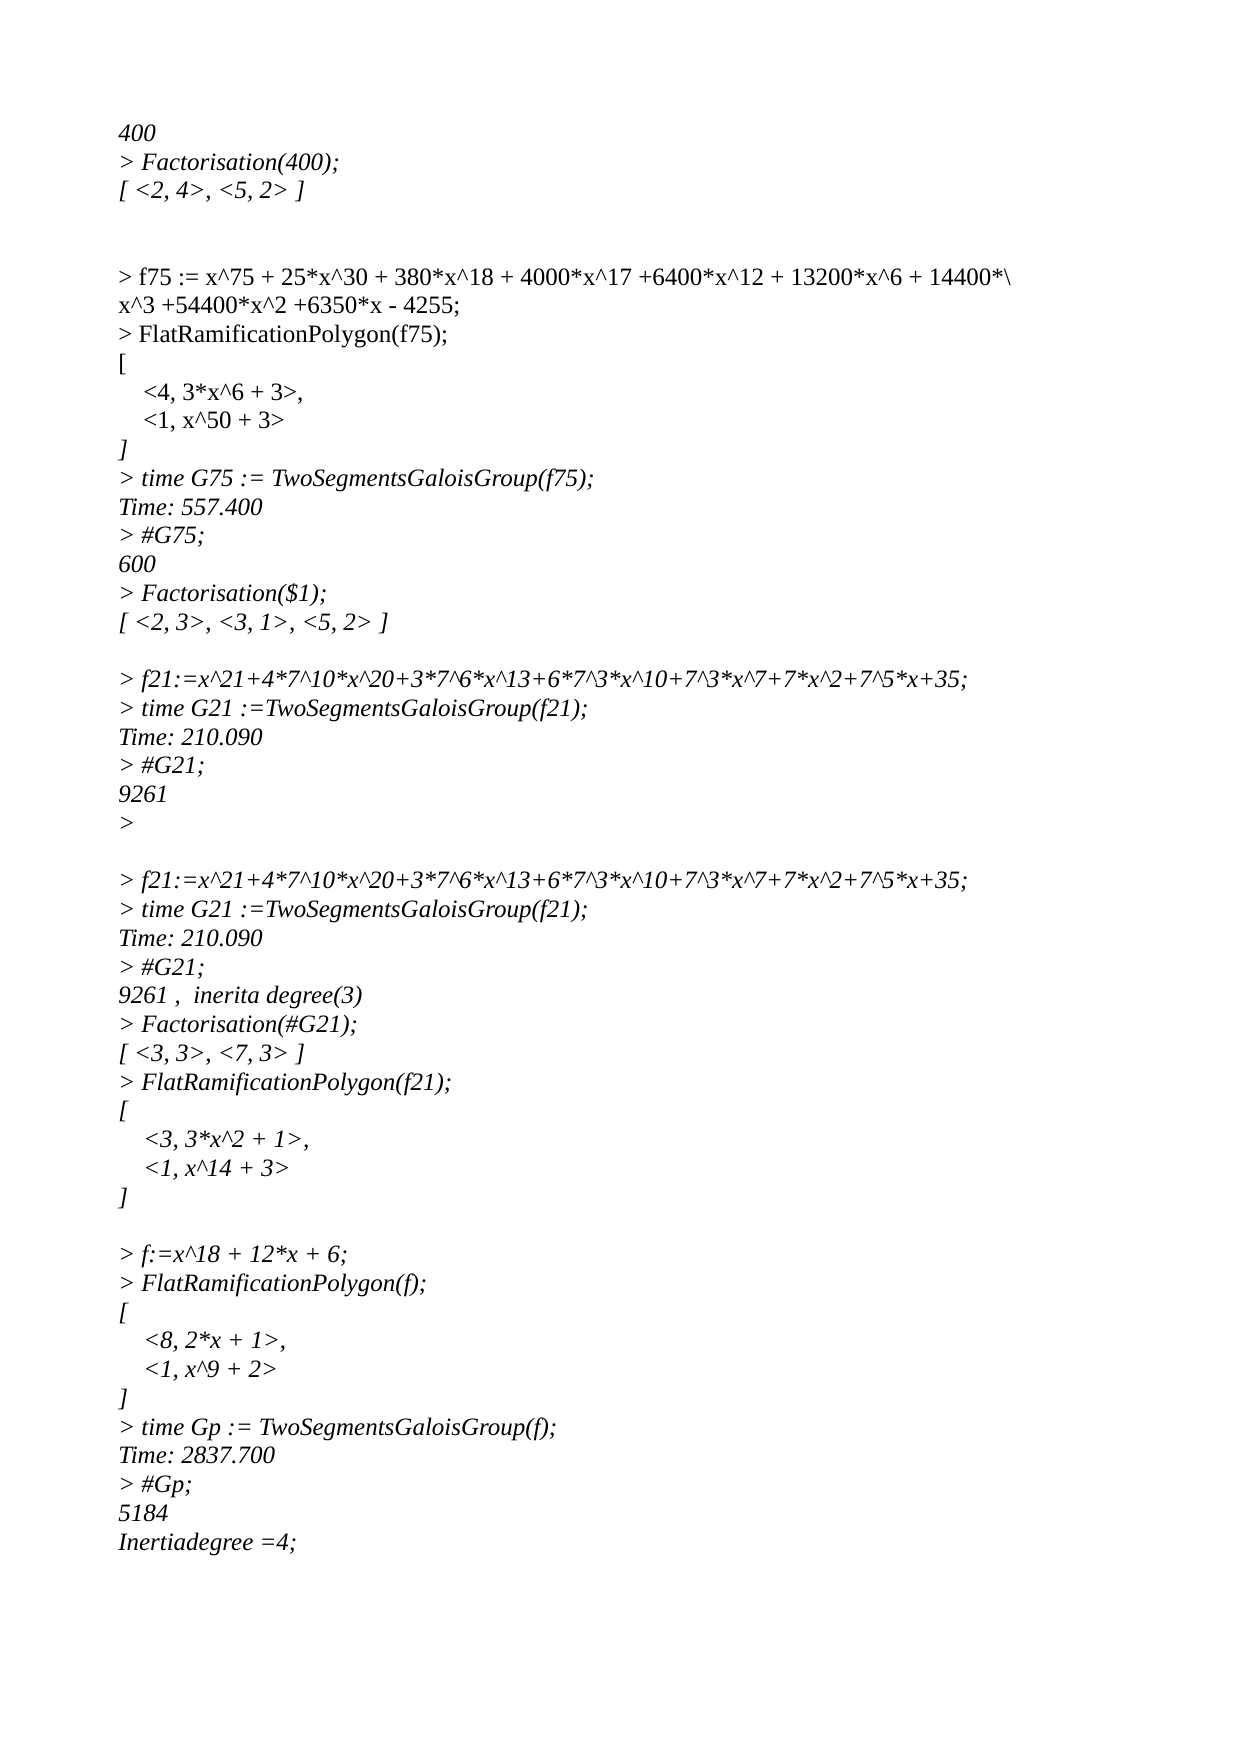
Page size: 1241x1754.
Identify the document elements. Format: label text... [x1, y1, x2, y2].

text Time: 2837.700 [118, 1441, 1122, 1469]
text 9261 , inerita degree(3) [118, 981, 1122, 1009]
text [ <2, 4>, <5, 2> ] [118, 176, 1122, 204]
text > #G21; [118, 952, 1122, 981]
text > Factorisation(400); [118, 147, 1122, 176]
text > f:=x^18 + 12*x + 6; [118, 1239, 1122, 1268]
text > FlatRamificationPolygon(f); [118, 1268, 1122, 1297]
text > time G75 := TwoSegmentsGaloisGroup(f75); [118, 463, 1122, 492]
text > f75 := x^75 + 25*x^30 + 380*x^18 + 4000*x^17 +6400*x^12 + 13200*x^6 + 14400*\ [118, 262, 1122, 291]
text ] [118, 434, 1122, 463]
text ] [118, 1383, 1122, 1412]
text [ <2, 3>, <3, 1>, <5, 2> ] [118, 607, 1122, 636]
text > f21:=x^21+4*7^10*x^20+3*7^6*x^13+6*7^3*x^10+7^3*x^7+7*x^2+7^5*x+35; [118, 866, 1122, 894]
text Time: 557.400 [118, 492, 1122, 521]
text <4, 3*x^6 + 3>, [118, 377, 1122, 406]
text > FlatRamificationPolygon(f75); [118, 319, 1122, 348]
text > FlatRamificationPolygon(f21); [118, 1067, 1122, 1096]
text <8, 2*x + 1>, [118, 1326, 1122, 1354]
text > #G21; [118, 751, 1122, 779]
text > #Gp; [118, 1469, 1122, 1498]
text > time Gp := TwoSegmentsGaloisGroup(f); [118, 1412, 1122, 1441]
text > #G75; [118, 521, 1122, 549]
text 9261 [118, 779, 1122, 808]
text x^3 +54400*x^2 +6350*x - 4255; [118, 291, 1122, 319]
text [ [118, 1297, 1122, 1326]
text [ [118, 1096, 1122, 1124]
text 5184 [118, 1498, 1122, 1527]
text Time: 210.090 [118, 923, 1122, 952]
text <3, 3*x^2 + 1>, [118, 1124, 1122, 1153]
text > time G21 :=TwoSegmentsGaloisGroup(f21); [118, 693, 1122, 722]
text 600 [118, 549, 1122, 578]
text <1, x^50 + 3> [118, 406, 1122, 434]
text 400 [118, 118, 1122, 147]
text [ [118, 348, 1122, 377]
text Time: 210.090 [118, 722, 1122, 751]
text ] [118, 1182, 1122, 1211]
text > f21:=x^21+4*7^10*x^20+3*7^6*x^13+6*7^3*x^10+7^3*x^7+7*x^2+7^5*x+35; [118, 664, 1122, 693]
text <1, x^14 + 3> [118, 1153, 1122, 1182]
text > [118, 808, 1122, 837]
text > Factorisation(#G21); [118, 1009, 1122, 1038]
text Inertiadegree =4; [118, 1527, 1122, 1556]
text > time G21 :=TwoSegmentsGaloisGroup(f21); [118, 894, 1122, 923]
text <1, x^9 + 2> [118, 1354, 1122, 1383]
text > Factorisation($1); [118, 578, 1122, 607]
text [ <3, 3>, <7, 3> ] [118, 1038, 1122, 1067]
